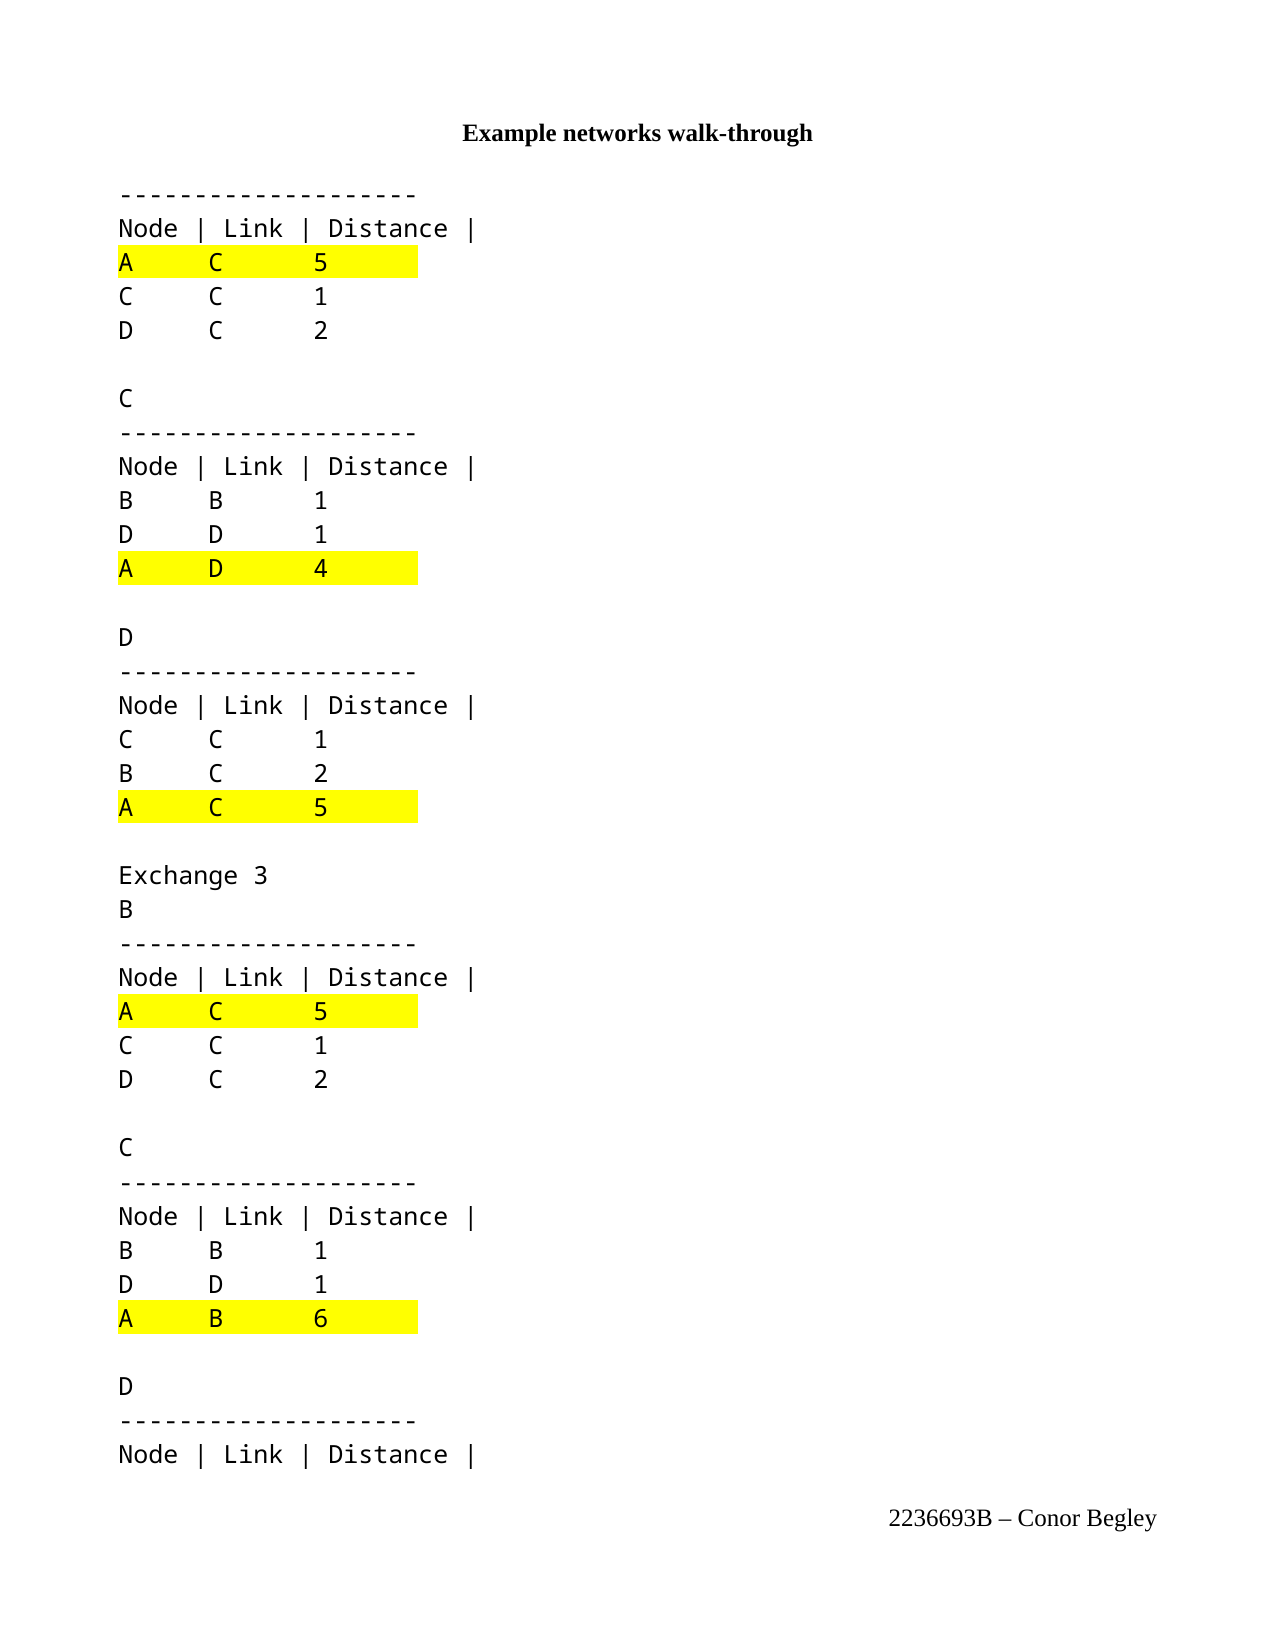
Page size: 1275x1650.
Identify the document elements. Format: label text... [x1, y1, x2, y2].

text -------------------- Node | Link | Distance | A C 5 C C 1 D C 2 C -------------------- Node | Link | Distance | B B 1 D D 1 A D 4 D -------------------- Node | Link | Distance | C C 1 B C 2 A C 5 Exchange 3 B -------------------- Node | Link | Distance | A C 5 C C 1 D C 2 [118, 176, 1157, 1096]
text C -------------------- Node | Link | Distance | B B 1 D D 1 A B 6 D -------------------- Node | Link | Distance | [118, 1130, 1157, 1471]
